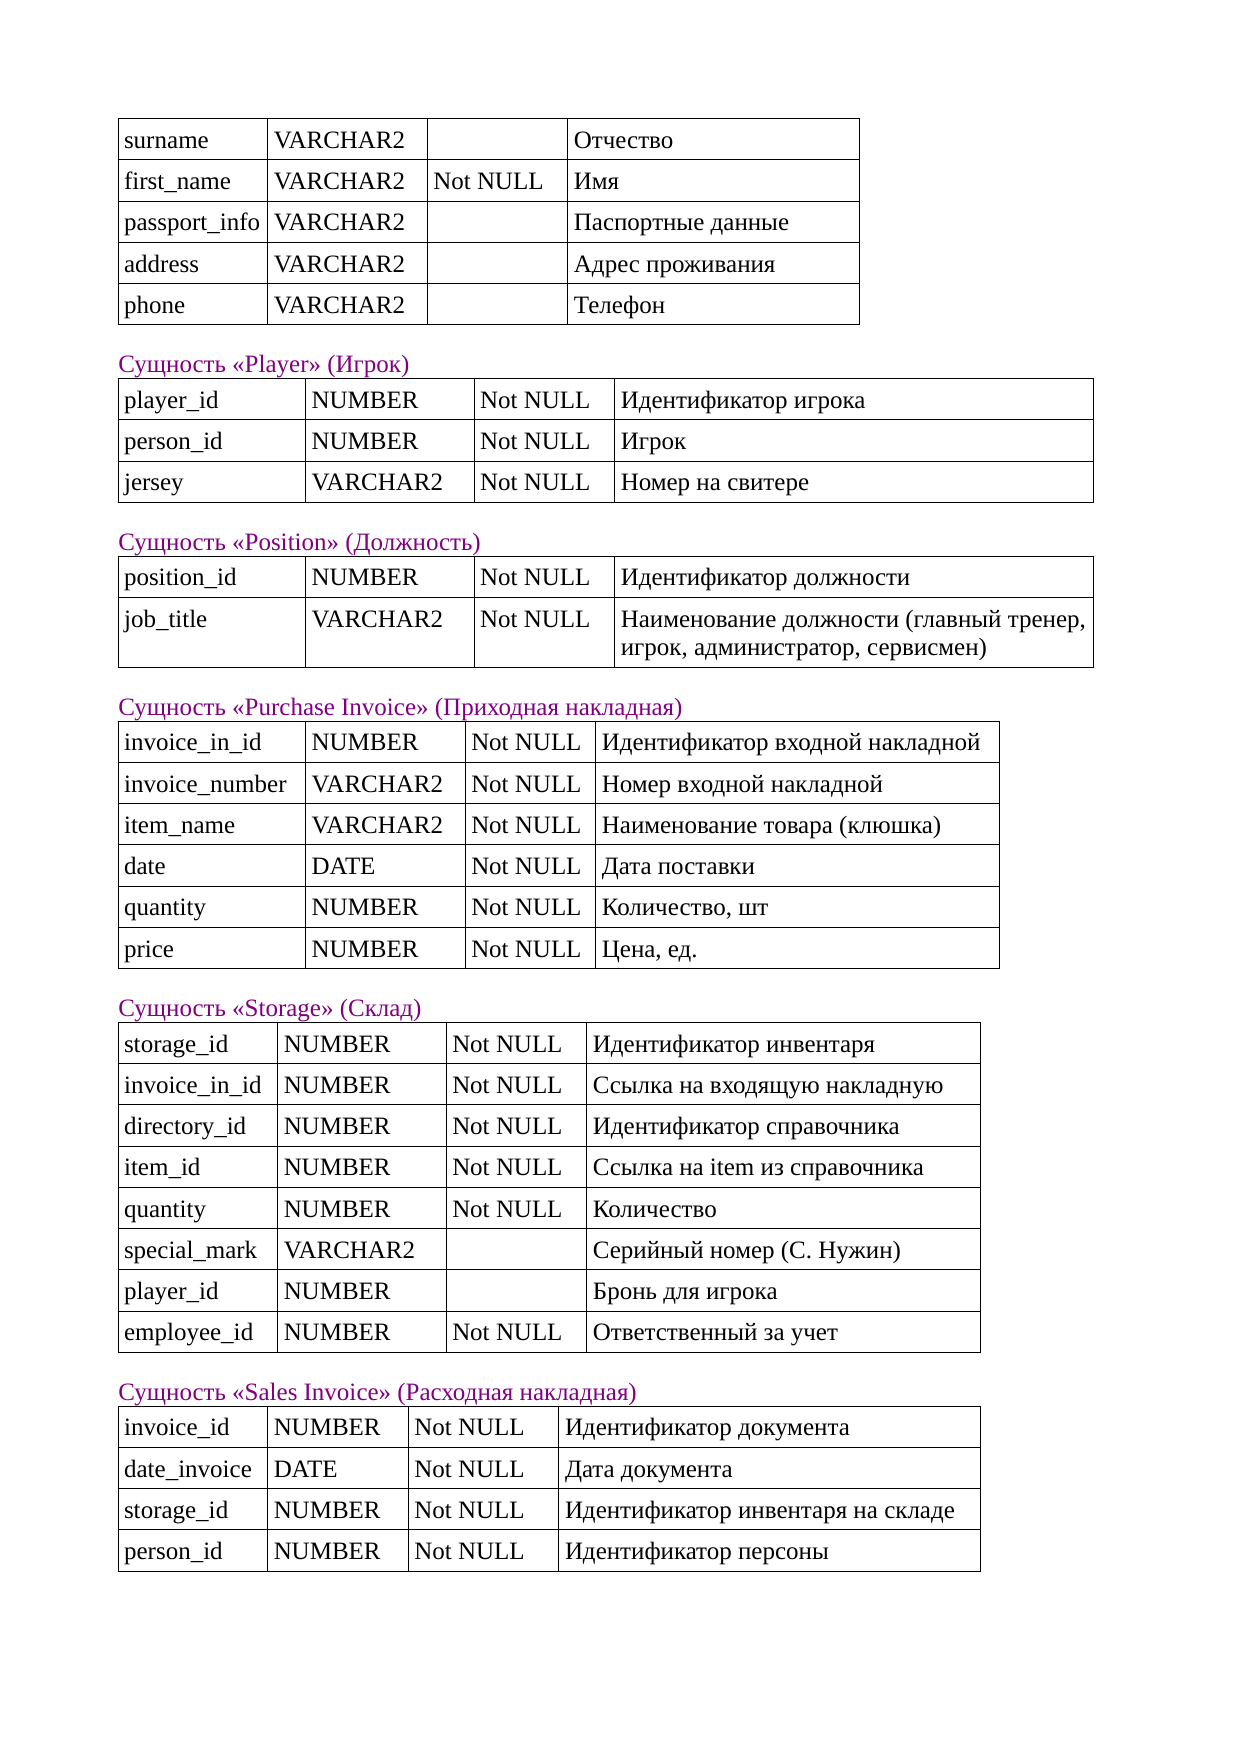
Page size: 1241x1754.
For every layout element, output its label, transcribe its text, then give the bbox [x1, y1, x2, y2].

table_header NUMBER [306, 722, 465, 762]
table_cell job_title [119, 598, 305, 667]
table_cell Идентификатор инвентаря на складе [559, 1489, 980, 1529]
table_cell jersey [119, 462, 305, 502]
table_cell player_id [119, 1270, 277, 1311]
table_cell Not NULL [447, 1312, 586, 1352]
table_cell Номер на свитере [615, 462, 1093, 502]
table_cell Бронь для игрока [587, 1270, 980, 1311]
table_cell quantity [119, 1188, 277, 1228]
table_cell invoice_in_id [119, 1064, 277, 1104]
table_cell Not NULL [447, 1147, 586, 1187]
table_cell date [119, 845, 305, 886]
table_cell special_mark [119, 1229, 277, 1269]
table_header Идентификатор инвентаря [587, 1023, 980, 1063]
table_header NUMBER [306, 379, 474, 419]
table_header invoice_in_id [119, 722, 305, 762]
text Сущность «Sales Invoice» (Расходная накладная) [118, 1377, 1122, 1406]
table_cell Not NULL [447, 1188, 586, 1228]
table_cell quantity [119, 887, 305, 927]
table_cell Количество, шт [596, 887, 999, 927]
table_cell VARCHAR2 [306, 804, 465, 844]
table_cell NUMBER [278, 1064, 446, 1104]
table_header Идентификатор игрока [615, 379, 1093, 419]
table_cell invoice_number [119, 763, 305, 803]
table_header invoice_id [119, 1407, 267, 1447]
table_cell DATE [306, 845, 465, 886]
table_cell Наименование товара (клюшка) [596, 804, 999, 844]
table_cell [447, 1270, 586, 1311]
table_cell VARCHAR2 [268, 119, 427, 159]
table_cell [428, 119, 567, 159]
table_cell Ответственный за учет [587, 1312, 980, 1352]
table_header storage_id [119, 1023, 277, 1063]
table_cell Дата документа [559, 1448, 980, 1488]
table_cell NUMBER [306, 928, 465, 968]
table_cell Серийный номер (С. Нужин) [587, 1229, 980, 1269]
table_cell date_invoice [119, 1448, 267, 1488]
table_header NUMBER [306, 557, 474, 597]
table_header NUMBER [268, 1407, 408, 1447]
table_cell Not NULL [475, 420, 614, 461]
table_header Not NULL [409, 1407, 558, 1447]
table_cell Идентификатор справочника [587, 1105, 980, 1146]
table_cell address [119, 243, 267, 283]
table_cell Not NULL [466, 928, 595, 968]
table_cell Имя [568, 160, 859, 201]
text Сущность «Position» (Должность) [118, 527, 1122, 556]
table_cell Цена, ед. [596, 928, 999, 968]
table_cell Not NULL [475, 598, 614, 667]
table_cell VARCHAR2 [306, 462, 474, 502]
table_cell Not NULL [466, 845, 595, 886]
table_cell VARCHAR2 [306, 763, 465, 803]
table_cell NUMBER [278, 1270, 446, 1311]
table_cell VARCHAR2 [306, 598, 474, 667]
table_cell Not NULL [409, 1489, 558, 1529]
table_cell first_name [119, 160, 267, 201]
table_cell NUMBER [278, 1147, 446, 1187]
table_cell item_id [119, 1147, 277, 1187]
table_cell NUMBER [278, 1188, 446, 1228]
table_cell price [119, 928, 305, 968]
table_cell NUMBER [306, 887, 465, 927]
table_cell storage_id [119, 1489, 267, 1529]
table_cell NUMBER [278, 1312, 446, 1352]
table_cell Not NULL [447, 1105, 586, 1146]
table_cell person_id [119, 1530, 267, 1571]
table_header Идентификатор должности [615, 557, 1093, 597]
text Сущность «Purchase Invoice» (Приходная накладная) [118, 692, 1122, 721]
table_cell Not NULL [447, 1064, 586, 1104]
table_header NUMBER [278, 1023, 446, 1063]
table_cell [447, 1229, 586, 1269]
table_cell Отчество [568, 119, 859, 159]
table_cell Not NULL [475, 462, 614, 502]
table_header Not NULL [475, 557, 614, 597]
table_cell Not NULL [409, 1448, 558, 1488]
table_cell item_name [119, 804, 305, 844]
table_cell VARCHAR2 [268, 160, 427, 201]
table_cell Not NULL [466, 887, 595, 927]
table_header Not NULL [466, 722, 595, 762]
table_cell directory_id [119, 1105, 277, 1146]
table_cell Ссылка на входящую накладную [587, 1064, 980, 1104]
table_cell Паспортные данные [568, 202, 859, 242]
table_cell NUMBER [278, 1105, 446, 1146]
table_header Not NULL [475, 379, 614, 419]
table_cell person_id [119, 420, 305, 461]
table_cell VARCHAR2 [278, 1229, 446, 1269]
table_cell DATE [268, 1448, 408, 1488]
table_cell VARCHAR2 [268, 284, 427, 324]
table_cell VARCHAR2 [268, 243, 427, 283]
table_cell [428, 284, 567, 324]
table_cell NUMBER [268, 1489, 408, 1529]
table_cell passport_info [119, 202, 267, 242]
table_cell VARCHAR2 [268, 202, 427, 242]
text Сущность «Player» (Игрок) [118, 349, 1122, 378]
table_cell surname [119, 119, 267, 159]
table_cell [428, 202, 567, 242]
table_cell Номер входной накладной [596, 763, 999, 803]
table_header Идентификатор входной накладной [596, 722, 999, 762]
table_cell Not NULL [466, 763, 595, 803]
table_cell Телефон [568, 284, 859, 324]
table_cell Наименование должности (главный тренер, игрок, администратор, сервисмен) [615, 598, 1093, 667]
table_cell Количество [587, 1188, 980, 1228]
table_cell NUMBER [268, 1530, 408, 1571]
table_header position_id [119, 557, 305, 597]
table_cell NUMBER [306, 420, 474, 461]
table_cell [428, 243, 567, 283]
table_cell Адрес проживания [568, 243, 859, 283]
table_cell Not NULL [409, 1530, 558, 1571]
table_cell Игрок [615, 420, 1093, 461]
table_cell Идентификатор персоны [559, 1530, 980, 1571]
table_cell Not NULL [428, 160, 567, 201]
table_cell Ссылка на item из справочника [587, 1147, 980, 1187]
table_cell employee_id [119, 1312, 277, 1352]
table_cell phone [119, 284, 267, 324]
table_header player_id [119, 379, 305, 419]
table_cell Дата поставки [596, 845, 999, 886]
text Сущность «Storage» (Склад) [118, 993, 1122, 1022]
table_cell Not NULL [466, 804, 595, 844]
table_header Идентификатор документа [559, 1407, 980, 1447]
table_header Not NULL [447, 1023, 586, 1063]
